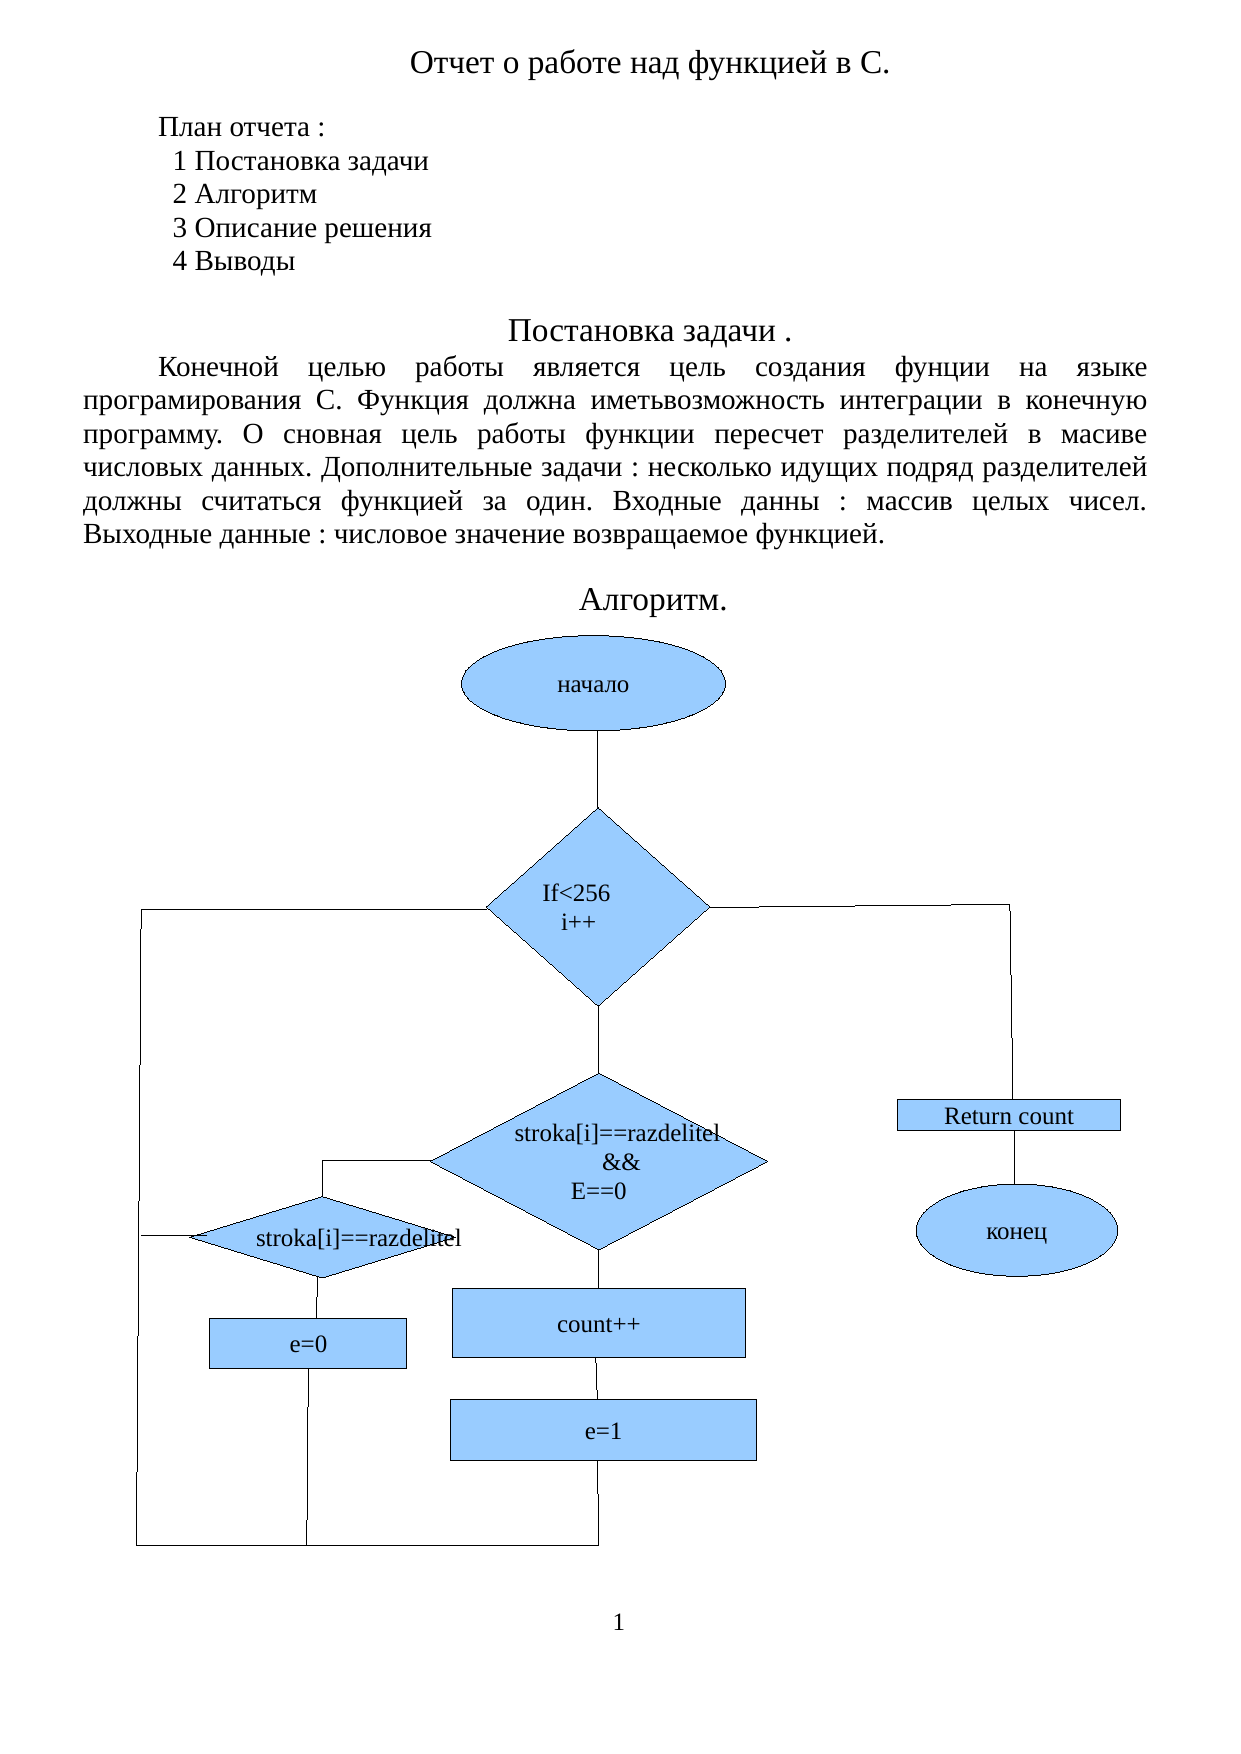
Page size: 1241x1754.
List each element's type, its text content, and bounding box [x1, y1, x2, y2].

text 1 Постановка задачи [83, 143, 1217, 176]
text 2 Алгоритм [83, 176, 1217, 210]
text Конечной целью работы является цель создания фунции на языке програмирования С. Функция должна иметьвозможность интеграции в конечную программу. О сновная цель работы функции пересчет разделителей в масиве числовых данных. Дополнительные задачи : несколько идущих подряд разделителей должны считаться функцией за один. Входные данны : массив целых чисел. Выходные данные : числовое значение возвращаемое функцией. [83, 349, 1148, 550]
text Алгоритм. [83, 579, 1148, 617]
text Начало [694, 651, 1148, 684]
text План отчета : [83, 109, 1217, 143]
text Отчет о работе над функцией в С. [83, 42, 1217, 81]
text 4 Выводы [83, 243, 1217, 277]
text 3 Описание решения [83, 210, 1217, 243]
text Постановка задачи . [83, 311, 1217, 349]
text Начало [83, 651, 493, 684]
